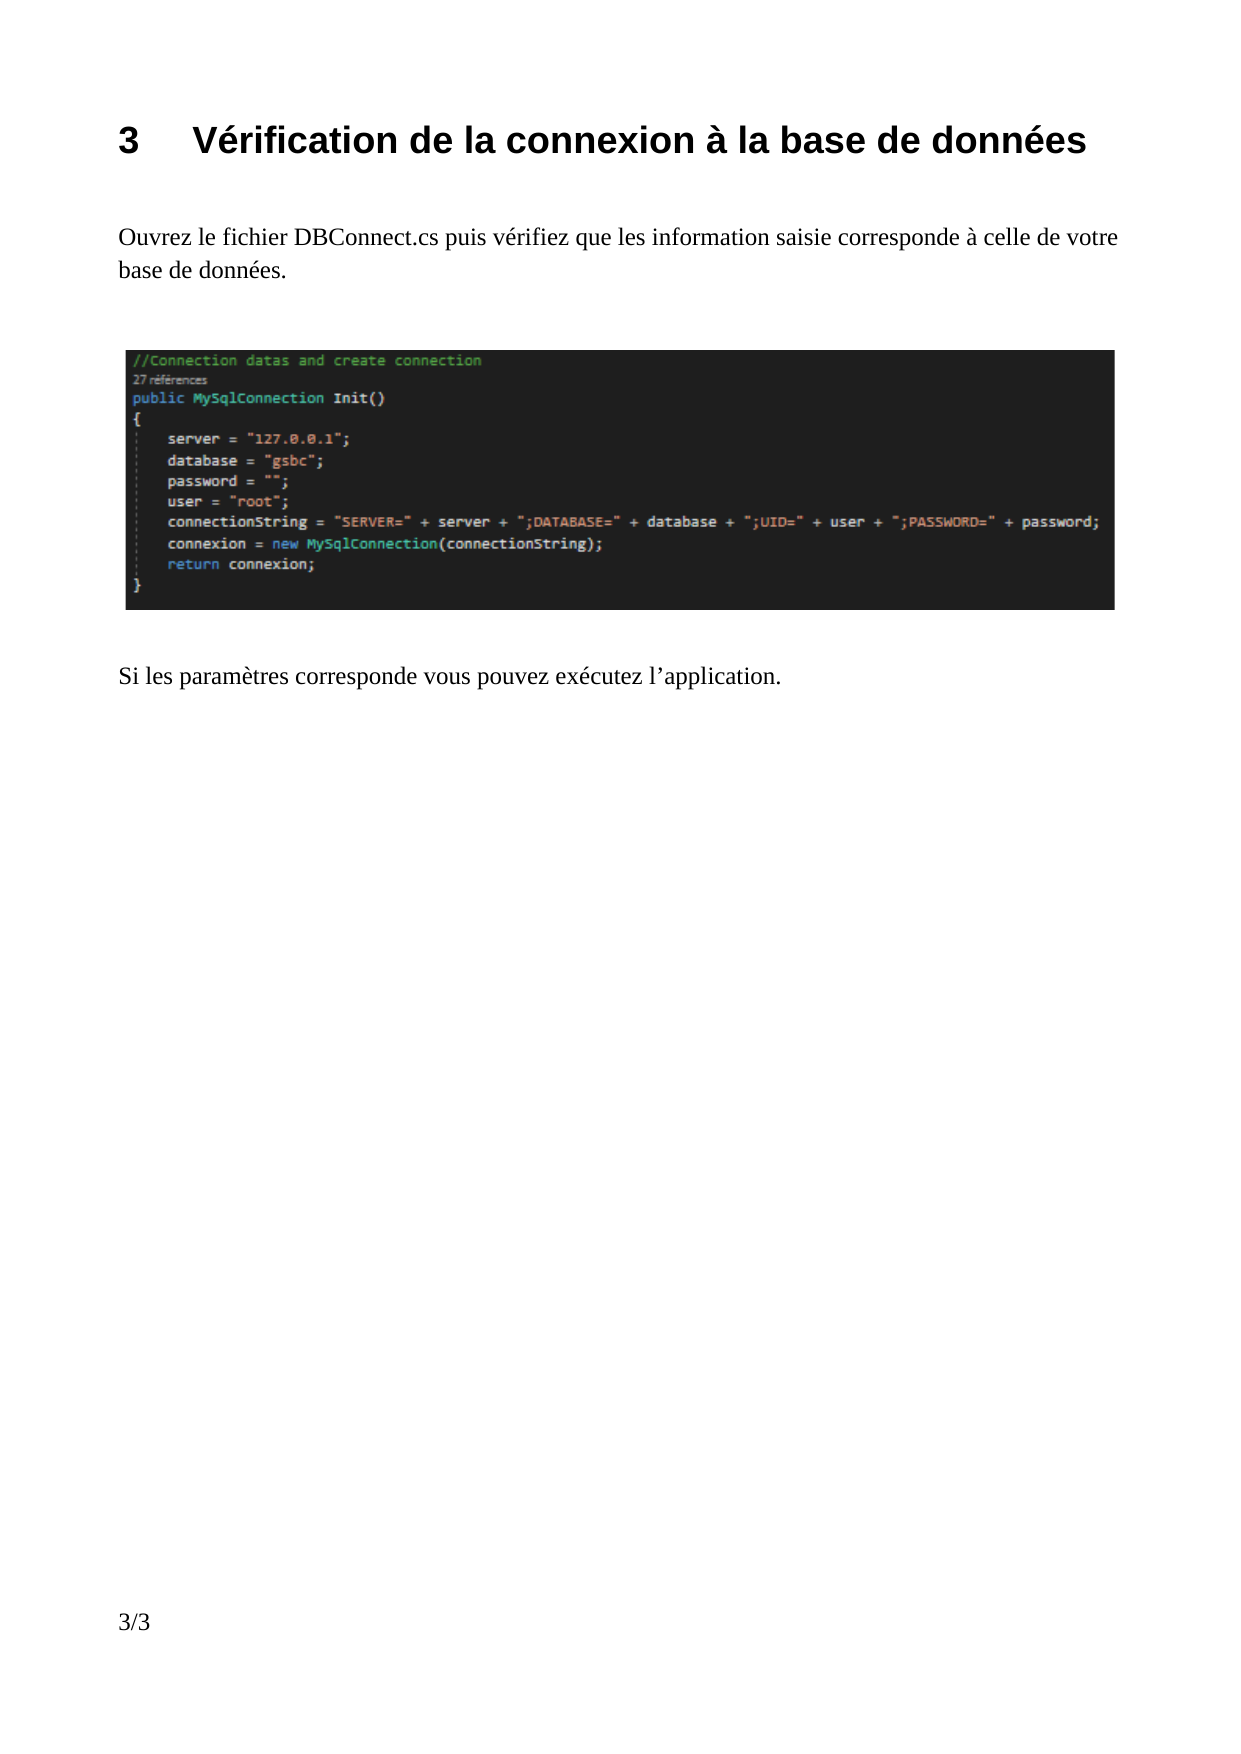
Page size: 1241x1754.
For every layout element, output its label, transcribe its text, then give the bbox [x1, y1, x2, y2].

text Ouvrez le fichier DBConnect.cs puis vérifiez que les information saisie corresponde à celle de votre base de données. [118, 222, 1122, 284]
subtitle Vérification de la connexion à la base de données [118, 118, 1122, 162]
picture [125, 350, 1115, 610]
text Si les paramètres corresponde vous pouvez exécutez l’application. [118, 661, 1122, 690]
